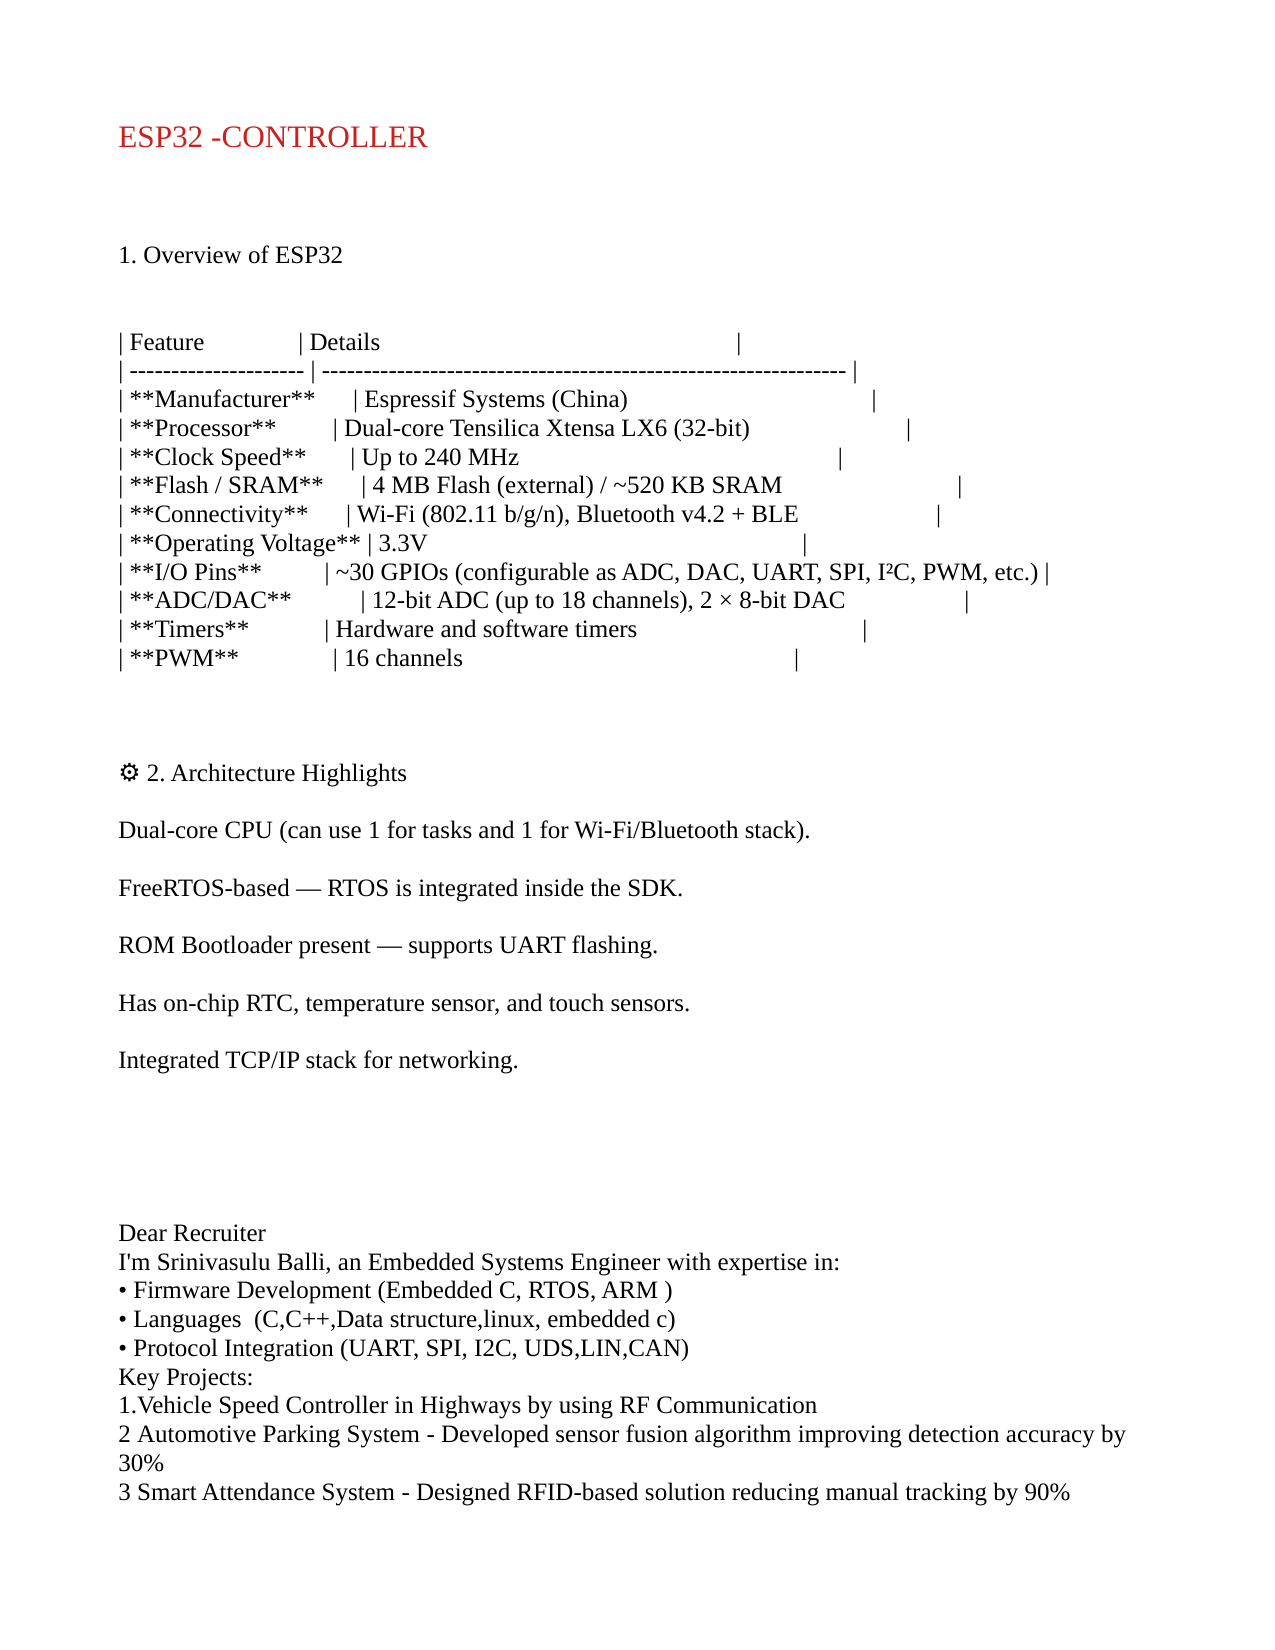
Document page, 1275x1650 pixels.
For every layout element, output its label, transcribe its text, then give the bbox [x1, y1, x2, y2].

text | **Flash / SRAM** | 4 MB Flash (external) / ~520 KB SRAM | [118, 470, 1157, 499]
text 1. Overview of ESP32 [118, 240, 1157, 269]
text | **Timers** | Hardware and software timers | [118, 614, 1157, 643]
text • Protocol Integration (UART, SPI, I2C, UDS,LIN,CAN) [118, 1333, 1157, 1362]
text | **PWM** | 16 channels | [118, 643, 1157, 672]
text | **Operating Voltage** | 3.3V | [118, 528, 1157, 557]
text | **Clock Speed** | Up to 240 MHz | [118, 442, 1157, 470]
text | Feature | Details | [118, 327, 1157, 355]
text | **Connectivity** | Wi-Fi (802.11 b/g/n), Bluetooth v4.2 + BLE | [118, 499, 1157, 528]
text | --------------------- | --------------------------------------------------------------- | [118, 355, 1157, 384]
text 1.Vehicle Speed Controller in Highways by using RF Communication [118, 1390, 1157, 1419]
text I'm Srinivasulu Balli, an Embedded Systems Engineer with expertise in: [118, 1247, 1157, 1275]
text ⚙️ 2. Architecture Highlights [118, 758, 1157, 787]
text | **Manufacturer** | Espressif Systems (China) | [118, 384, 1157, 413]
text Has on-chip RTC, temperature sensor, and touch sensors. [118, 988, 1157, 1017]
text | **I/O Pins** | ~30 GPIOs (configurable as ADC, DAC, UART, SPI, I²C, PWM, etc.) | [118, 557, 1157, 585]
text • Languages (C,C++,Data structure,linux, embedded c) [118, 1304, 1157, 1333]
text | **ADC/DAC** | 12-bit ADC (up to 18 channels), 2 × 8-bit DAC | [118, 585, 1157, 614]
text Dual-core CPU (can use 1 for tasks and 1 for Wi-Fi/Bluetooth stack). [118, 815, 1157, 844]
text 3 Smart Attendance System - Designed RFID-based solution reducing manual tracking by 90% [118, 1477, 1157, 1505]
text Key Projects: [118, 1362, 1157, 1390]
text 2 Automotive Parking System - Developed sensor fusion algorithm improving detection accuracy by 30% [118, 1419, 1157, 1477]
text ROM Bootloader present — supports UART flashing. [118, 930, 1157, 959]
text ESP32 -CONTROLLER [118, 118, 1157, 154]
text Integrated TCP/IP stack for networking. Dear Recruiter [118, 1045, 1157, 1247]
text FreeRTOS-based — RTOS is integrated inside the SDK. [118, 873, 1157, 902]
text • Firmware Development (Embedded C, RTOS, ARM ) [118, 1275, 1157, 1304]
text | **Processor** | Dual-core Tensilica Xtensa LX6 (32-bit) | [118, 413, 1157, 442]
